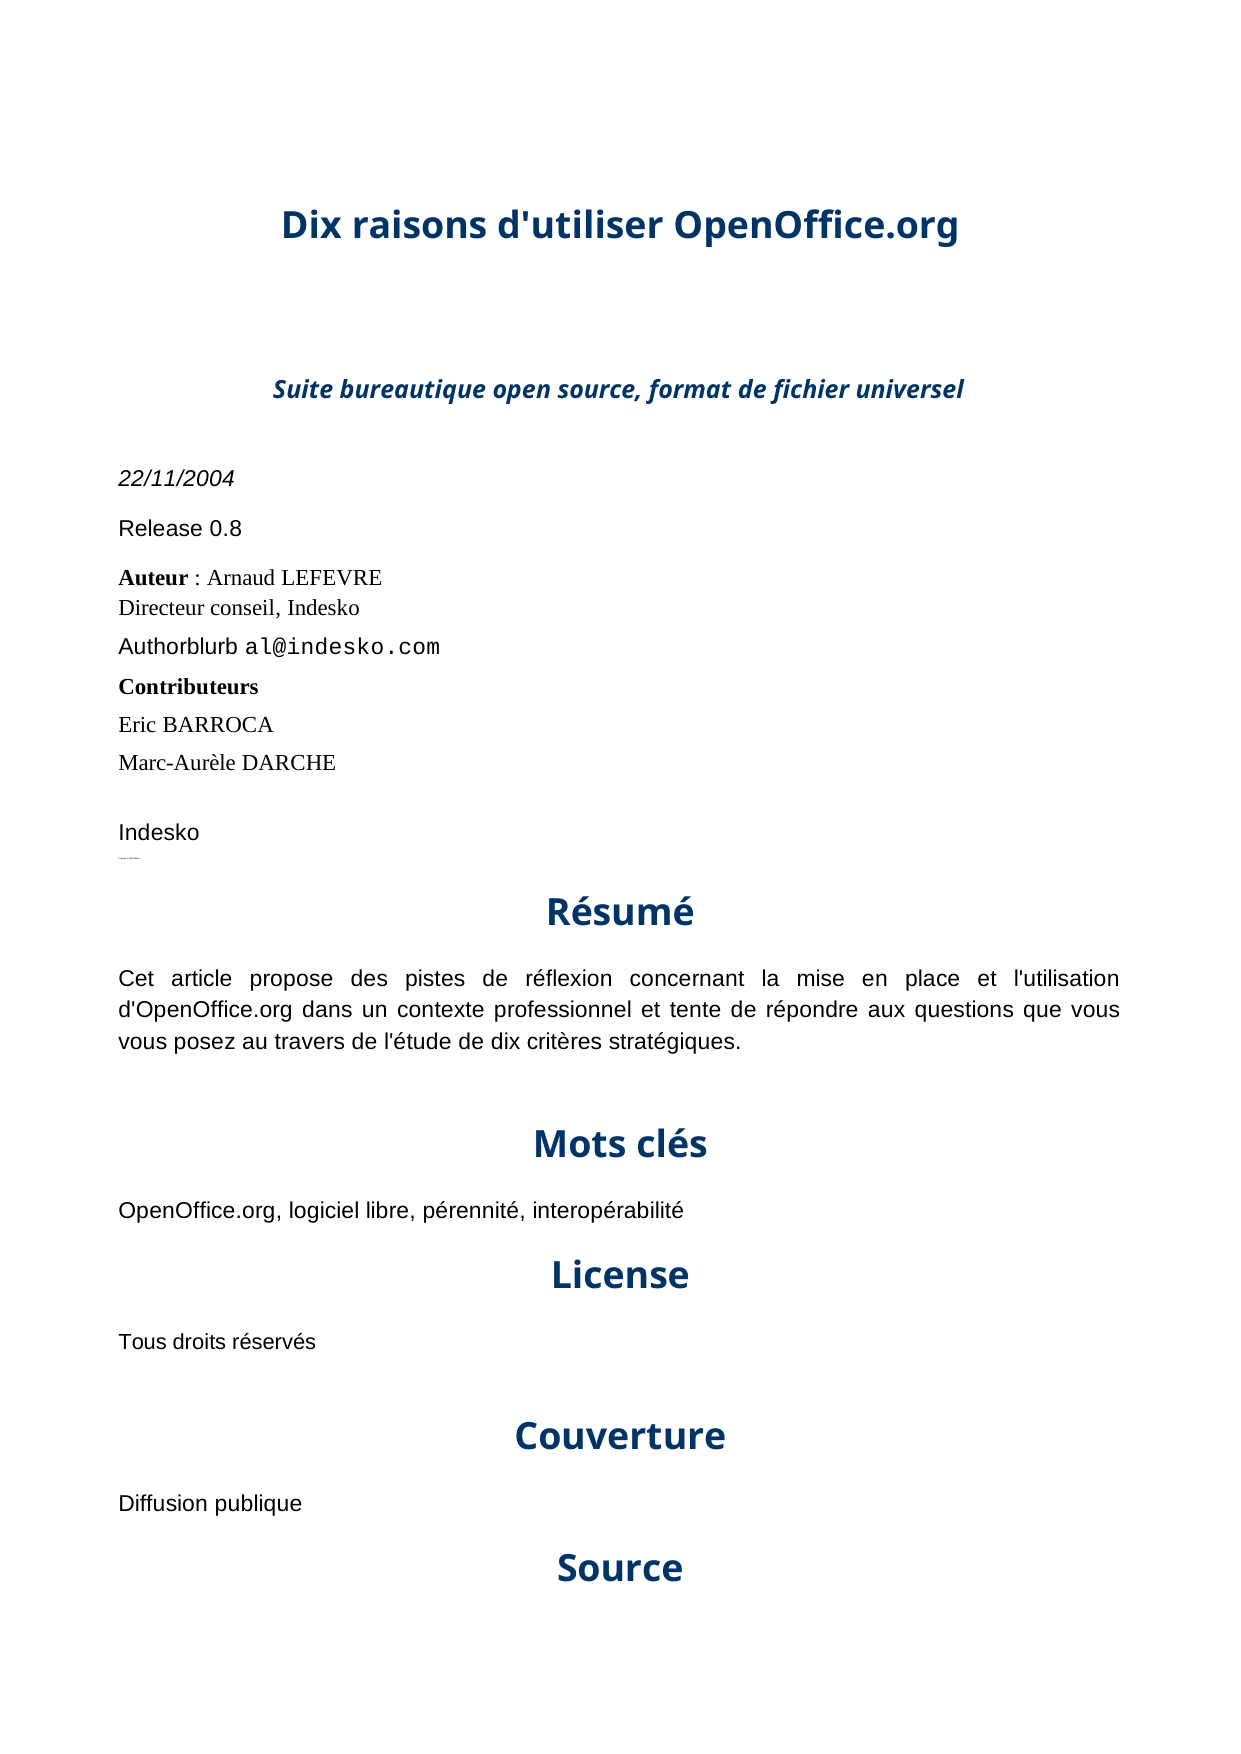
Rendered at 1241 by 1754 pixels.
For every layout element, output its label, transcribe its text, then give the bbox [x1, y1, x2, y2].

text Authorblurb al@indesko.com [118, 633, 1122, 661]
text Diffusion publique [118, 1490, 1122, 1516]
title Couverture [118, 1410, 1122, 1461]
text Auteur : Arnaud LEFEVRE Directeur conseil, Indesko [118, 564, 1122, 621]
text 22/11/2004 [118, 465, 1122, 491]
text Tous droits réservés [118, 1329, 1122, 1354]
title Mots clés [118, 1117, 1122, 1168]
text Indesko [118, 819, 1122, 845]
subtitle Suite bureautique open source, format de fichier universel [118, 372, 1122, 406]
title Source [118, 1541, 1122, 1592]
text Cet article propose des pistes de réflexion concernant la mise en place et l'utilisation d'OpenOffice.org dans un contexte professionnel et tente de répondre aux questions que vous vous posez au travers de l'étude de dix critères stratégiques. [118, 966, 1122, 1054]
text Contributeurs [118, 674, 1122, 699]
title Dix raisons d'utiliser OpenOffice.org [118, 199, 1122, 250]
text OpenOffice.org, logiciel libre, pérennité, interopérabilité [118, 1198, 1122, 1224]
text Marc-Aurèle DARCHE [118, 750, 1122, 775]
text Release 0.8 [118, 515, 1122, 541]
text Eric BARROCA [118, 712, 1122, 737]
title License [118, 1249, 1122, 1300]
title Résumé [118, 885, 1122, 936]
